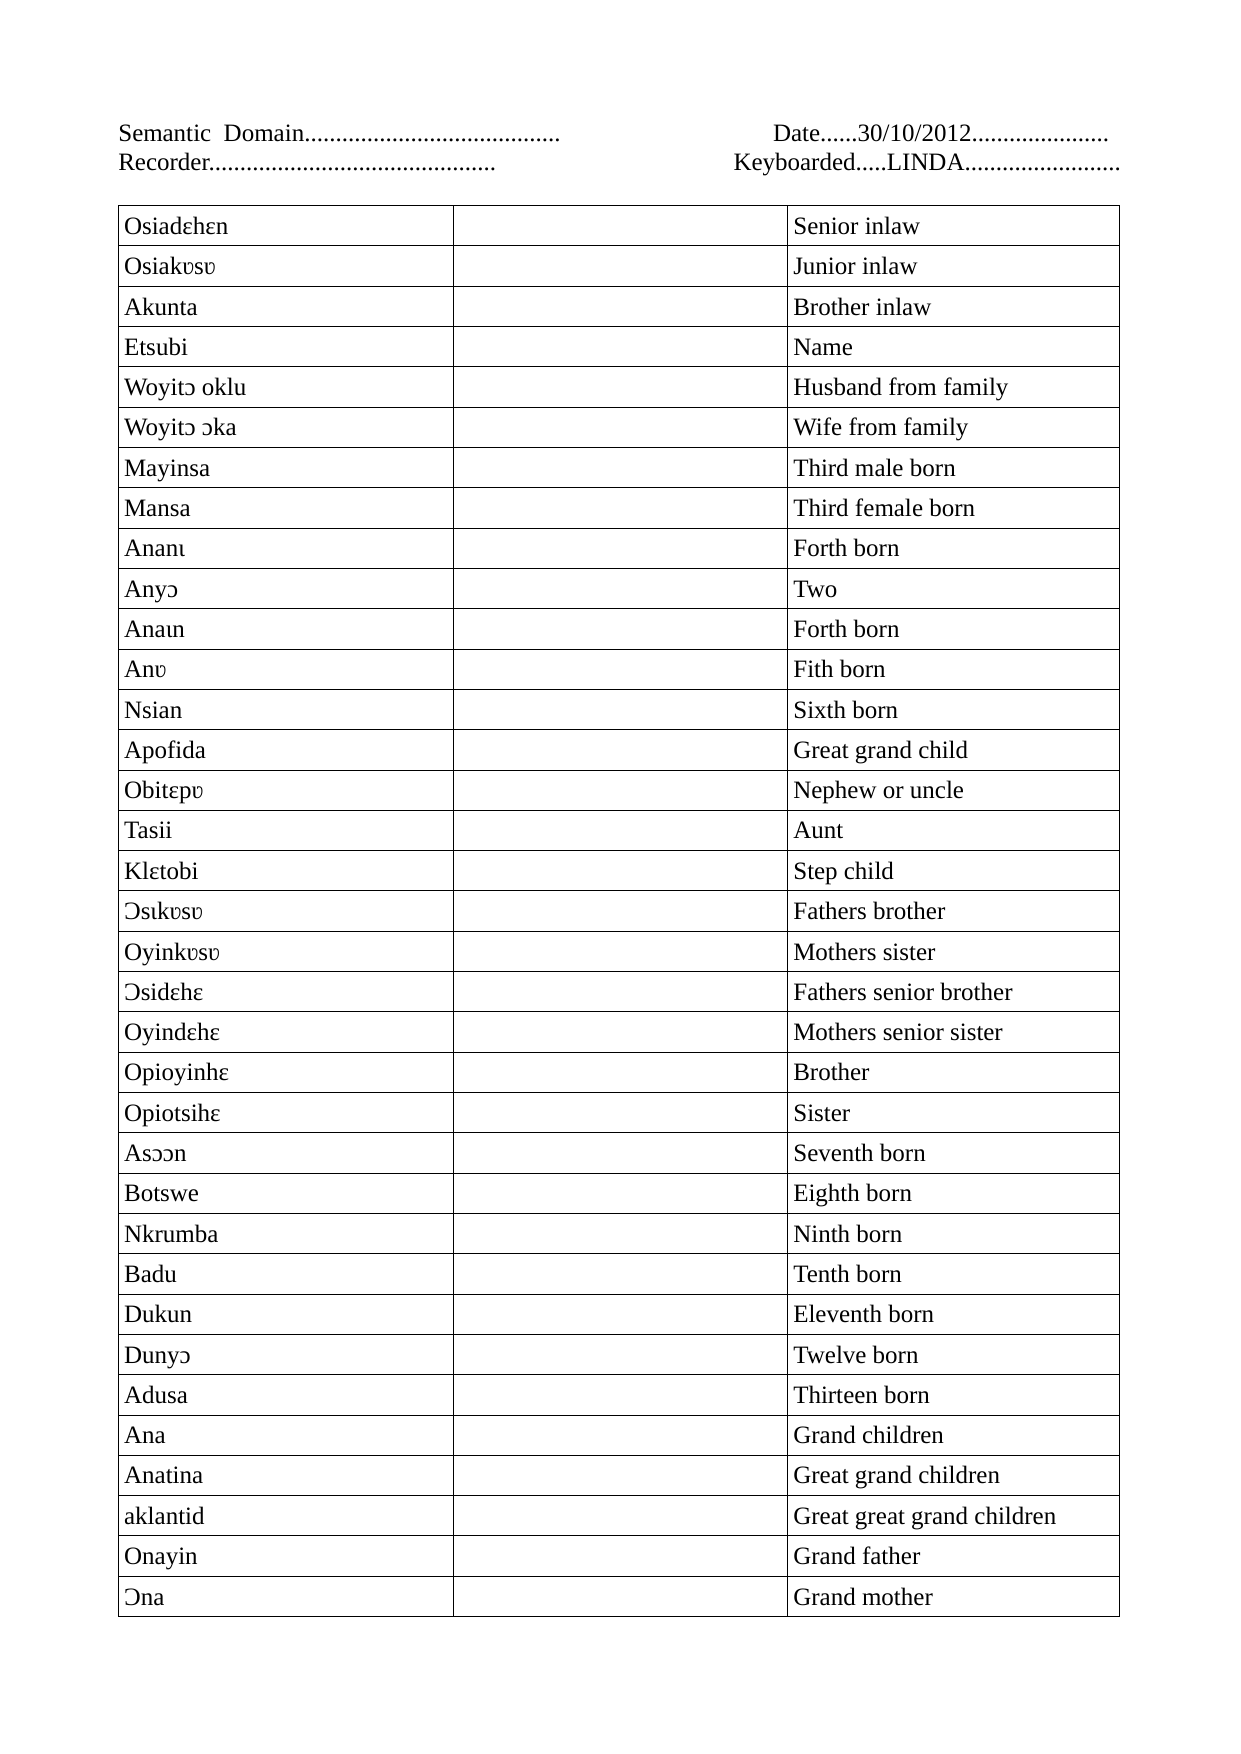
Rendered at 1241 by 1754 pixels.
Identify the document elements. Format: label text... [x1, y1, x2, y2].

table_cell Twelve born [788, 1335, 1119, 1374]
table_cell [454, 811, 787, 850]
table_cell [454, 771, 787, 810]
table_cell Step child [788, 851, 1119, 890]
table_cell Third female born [788, 488, 1119, 528]
table_cell Ninth born [788, 1214, 1119, 1253]
table_cell Two [788, 569, 1119, 608]
table_cell Botswe [119, 1174, 453, 1213]
table_cell Fith born [788, 650, 1119, 689]
table_cell Anʋ [119, 650, 453, 689]
table_cell Brother [788, 1053, 1119, 1092]
table_cell Eighth born [788, 1174, 1119, 1213]
table_cell Fathers senior brother [788, 972, 1119, 1011]
table_cell Opiotsihɛ [119, 1093, 453, 1132]
table_cell Tasii [119, 811, 453, 850]
table_cell Forth born [788, 609, 1119, 648]
table_cell [454, 408, 787, 447]
table_cell Dunyɔ [119, 1335, 453, 1374]
table_cell [454, 488, 787, 528]
table_cell [454, 1375, 787, 1414]
table_cell Anyɔ [119, 569, 453, 608]
table_cell Dukun [119, 1295, 453, 1334]
table_cell [454, 529, 787, 568]
table_cell [454, 246, 787, 286]
table_cell Junior inlaw [788, 246, 1119, 286]
table_cell Sister [788, 1093, 1119, 1132]
table_cell Grand mother [788, 1577, 1119, 1616]
table_cell Eleventh born [788, 1295, 1119, 1334]
table_cell [454, 287, 787, 326]
table_cell Thirteen born [788, 1375, 1119, 1414]
table_cell Nkrumba [119, 1214, 453, 1253]
table_cell Anatina [119, 1456, 453, 1495]
table_cell Akunta [119, 287, 453, 326]
table_cell Mayinsa [119, 448, 453, 487]
table_cell Tenth born [788, 1254, 1119, 1293]
table_cell Adusa [119, 1375, 453, 1414]
table_cell Oyinkʋsʋ [119, 932, 453, 971]
table_cell [454, 1295, 787, 1334]
table_cell Ananɩ [119, 529, 453, 568]
table_cell Grand father [788, 1536, 1119, 1576]
table_cell [454, 206, 787, 245]
table_cell [454, 1335, 787, 1374]
table_cell [454, 690, 787, 729]
table_cell [454, 851, 787, 890]
table_cell [454, 730, 787, 769]
table_cell Woyitɔ oklu [119, 367, 453, 407]
table_cell Woyitɔ ɔka [119, 408, 453, 447]
table_cell Fathers brother [788, 891, 1119, 931]
table_cell Mothers senior sister [788, 1012, 1119, 1052]
table_cell Mothers sister [788, 932, 1119, 971]
table_cell Ɔsidɛhɛ [119, 972, 453, 1011]
table_cell Badu [119, 1254, 453, 1293]
table_cell Apofida [119, 730, 453, 769]
table_cell [454, 1456, 787, 1495]
table_cell [454, 932, 787, 971]
table_cell Osiadɛhɛn [119, 206, 453, 245]
table_cell Mansa [119, 488, 453, 528]
table_cell Ɔna [119, 1577, 453, 1616]
table_cell Oyindɛhɛ [119, 1012, 453, 1052]
table_cell Ana [119, 1416, 453, 1455]
table_cell [454, 1536, 787, 1576]
table_cell Grand children [788, 1416, 1119, 1455]
table_cell Aunt [788, 811, 1119, 850]
table_cell Ɔsɩkʋsʋ [119, 891, 453, 931]
table_cell Great great grand children [788, 1496, 1119, 1535]
table_cell Brother inlaw [788, 287, 1119, 326]
table_cell [454, 1133, 787, 1173]
table_cell Seventh born [788, 1133, 1119, 1173]
table_cell [454, 972, 787, 1011]
table_cell [454, 1214, 787, 1253]
table_cell Nsian [119, 690, 453, 729]
table_cell [454, 327, 787, 366]
table_cell [454, 1012, 787, 1052]
table_cell Great grand children [788, 1456, 1119, 1495]
table_cell Onayin [119, 1536, 453, 1576]
table_cell Senior inlaw [788, 206, 1119, 245]
table_cell Klɛtobi [119, 851, 453, 890]
table_cell [454, 1174, 787, 1213]
table_cell [454, 448, 787, 487]
table_cell Nephew or uncle [788, 771, 1119, 810]
table_cell [454, 569, 787, 608]
table_cell Husband from family [788, 367, 1119, 407]
table_cell Obitɛpʋ [119, 771, 453, 810]
table_cell Sixth born [788, 690, 1119, 729]
table_cell Etsubi [119, 327, 453, 366]
table_cell [454, 1496, 787, 1535]
table_cell [454, 1416, 787, 1455]
table_cell [454, 1254, 787, 1293]
table_cell aklantid [119, 1496, 453, 1535]
table_cell Osiakʋsʋ [119, 246, 453, 286]
table_cell Wife from family [788, 408, 1119, 447]
table_cell Name [788, 327, 1119, 366]
table_cell Opioyinhɛ [119, 1053, 453, 1092]
table_cell [454, 1053, 787, 1092]
table_cell [454, 891, 787, 931]
table_cell [454, 1577, 787, 1616]
table_cell Asɔɔn [119, 1133, 453, 1173]
table_cell [454, 650, 787, 689]
table_cell [454, 1093, 787, 1132]
table_cell Anaɩn [119, 609, 453, 648]
table_cell [454, 367, 787, 407]
table_cell Third male born [788, 448, 1119, 487]
table_cell Great grand child [788, 730, 1119, 769]
table_cell Forth born [788, 529, 1119, 568]
table_cell [454, 609, 787, 648]
